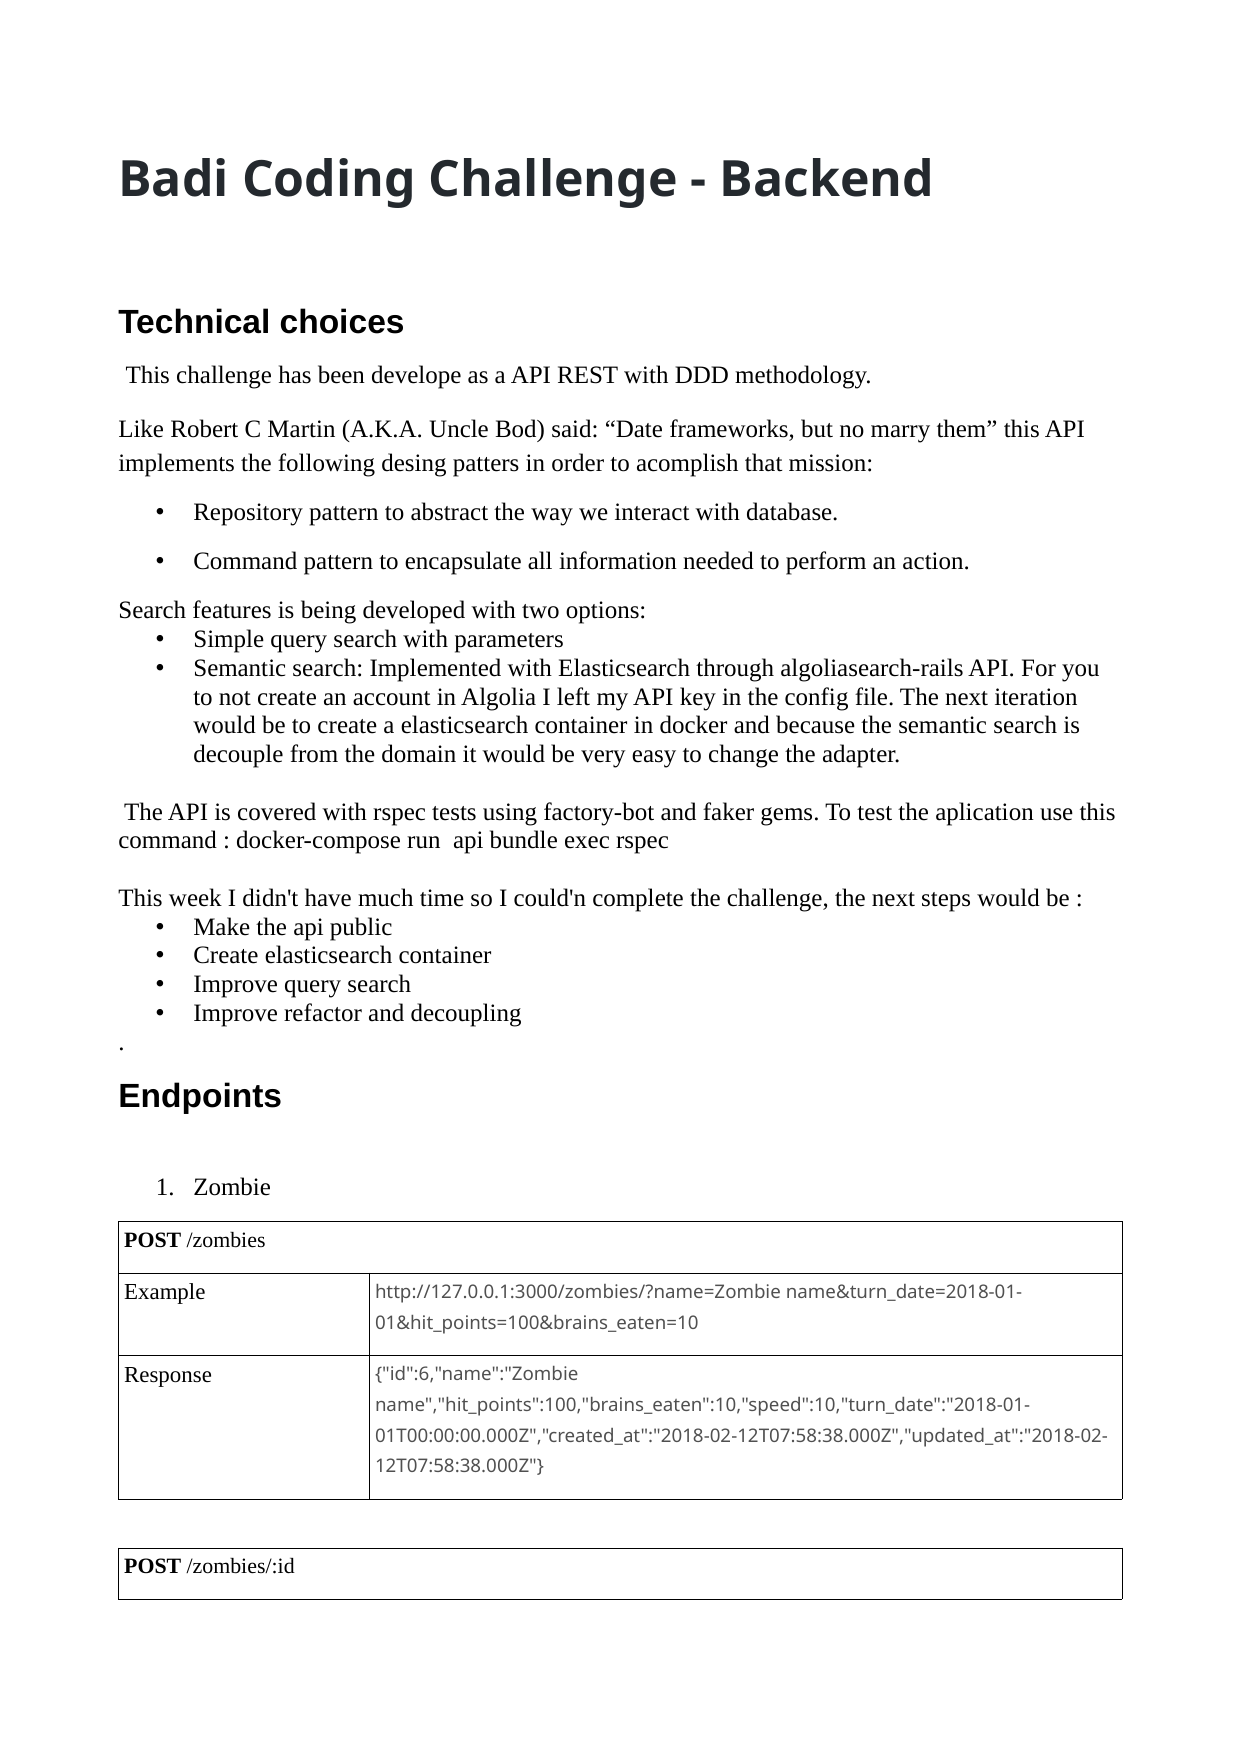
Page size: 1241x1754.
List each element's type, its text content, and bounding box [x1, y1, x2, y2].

text Search features is being developed with two options: [118, 595, 1122, 624]
text . [118, 1027, 1122, 1055]
table_header POST /zombies [119, 1222, 1122, 1273]
table_header POST /zombies/:id [119, 1549, 1122, 1599]
text This week I didn't have much time so I could'n complete the challenge, the next steps would be : [118, 883, 1122, 912]
table_cell {"id":6,"name":"Zombie name","hit_points":100,"brains_eaten":10,"speed":10,"turn_date":"2018-01-01T00:00:00.000Z","created_at":"2018-02-12T07:58:38.000Z","updated_at":"2018-02-12T07:58:38.000Z"} [370, 1356, 1122, 1498]
subtitle Technical choices [118, 302, 1122, 341]
list Improve refactor and decoupling [156, 998, 1122, 1027]
list Make the api public [156, 912, 1122, 940]
list Simple query search with parameters [156, 624, 1122, 653]
table_cell Response [119, 1356, 369, 1498]
list Semantic search: Implemented with Elasticsearch through algoliasearch-rails API. For you to not create an account in Algolia I left my API key in the config file. The next iteration would be to create a elasticsearch container in docker and because the semantic search is decouple from the domain it would be very easy to change the adapter. [156, 653, 1122, 768]
list Create elasticsearch container [156, 940, 1122, 969]
list Zombie [156, 1172, 1122, 1201]
list Improve query search [156, 969, 1122, 998]
subtitle Endpoints [118, 1076, 1122, 1115]
text Like Robert C Martin (A.K.A. Uncle Bod) said: “Date frameworks, but no marry them” this API implements the following desing patters in order to acomplish that mission: [118, 414, 1122, 477]
table_cell Example [119, 1274, 369, 1355]
text This challenge has been develope as a API REST with DDD methodology. [118, 353, 1122, 392]
subtitle Badi Coding Challenge - Backend [118, 143, 1122, 211]
table_cell http://127.0.0.1:3000/zombies/?name=Zombie name&turn_date=2018-01-01&hit_points=100&brains_eaten=10 [370, 1274, 1122, 1355]
list Repository pattern to abstract the way we interact with database. [156, 497, 1122, 526]
text The API is covered with rspec tests using factory-bot and faker gems. To test the aplication use this command : docker-compose run api bundle exec rspec [118, 797, 1122, 854]
list Command pattern to encapsulate all information needed to perform an action. [156, 546, 1122, 575]
